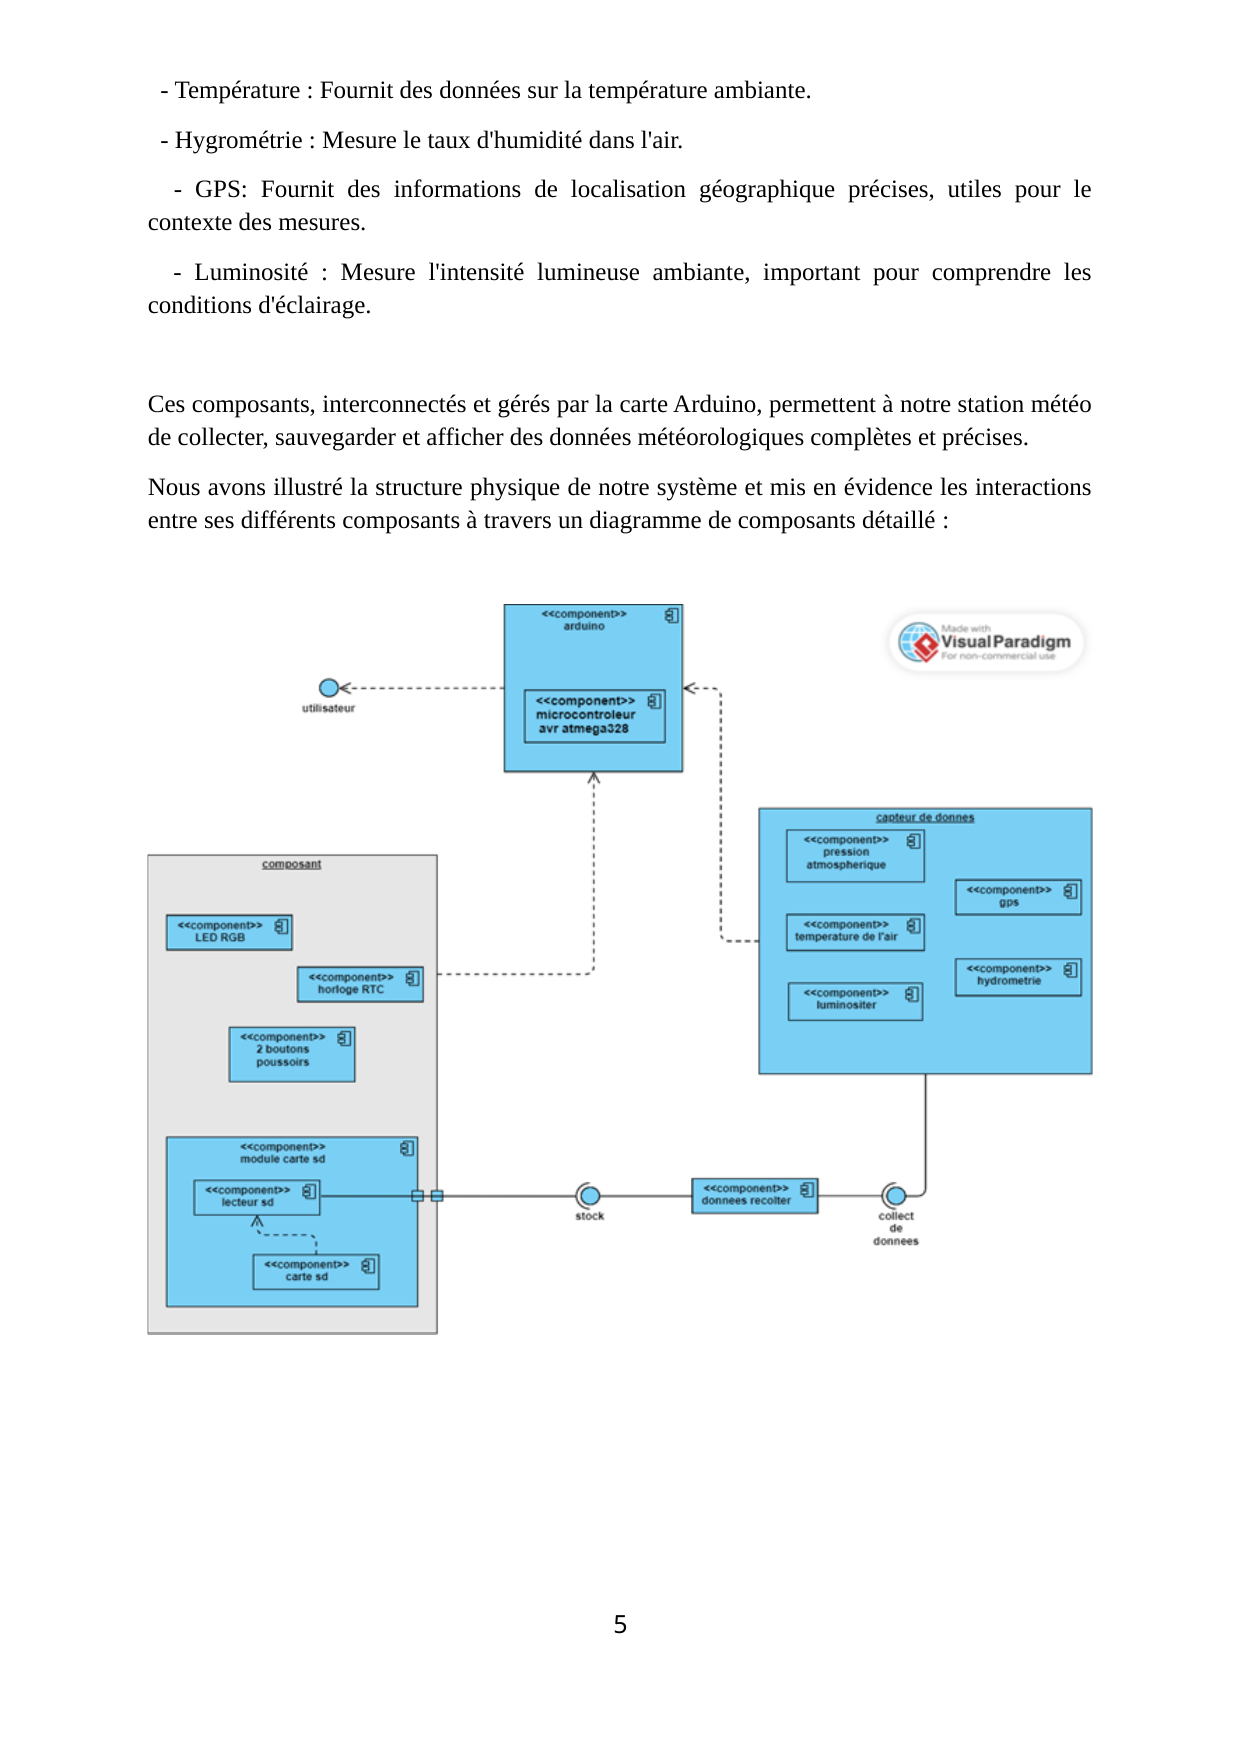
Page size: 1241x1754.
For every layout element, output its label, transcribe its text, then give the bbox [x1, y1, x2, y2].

text Ces composants, interconnectés et gérés par la carte Arduino, permettent à notre station météo de collecter, sauvegarder et afficher des données météorologiques complètes et précises. [148, 389, 1093, 451]
text Nous avons illustré la structure physique de notre système et mis en évidence les interactions entre ses différents composants à travers un diagramme de composants détaillé : [148, 472, 1093, 534]
text - GPS: Fournit des informations de localisation géographique précises, utiles pour le contexte des mesures. [148, 174, 1093, 236]
text - Luminosité : Mesure l'intensité lumineuse ambiante, important pour comprendre les conditions d'éclairage. [148, 257, 1093, 319]
text - Température : Fournit des données sur la température ambiante. [148, 75, 1093, 104]
text - Hygrométrie : Mesure le taux d'humidité dans l'air. [148, 125, 1093, 153]
